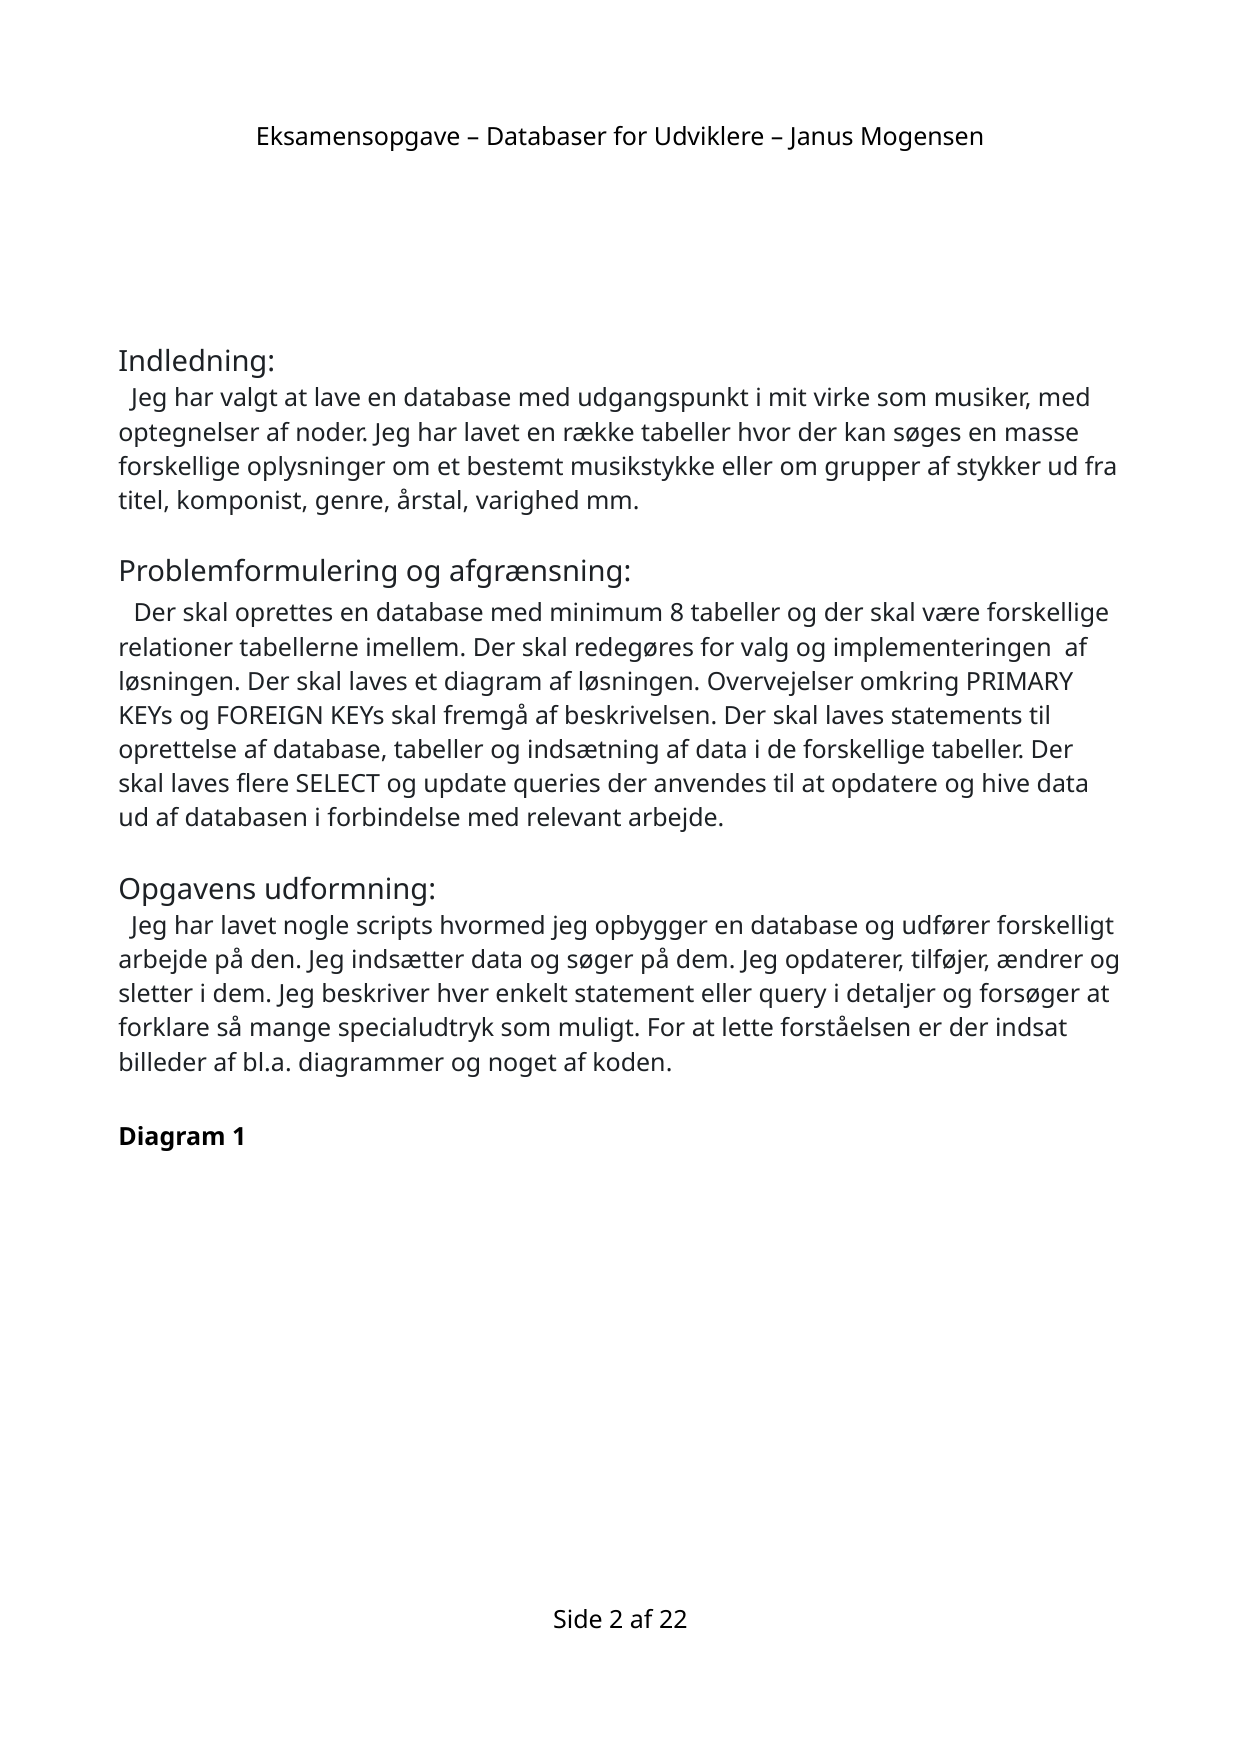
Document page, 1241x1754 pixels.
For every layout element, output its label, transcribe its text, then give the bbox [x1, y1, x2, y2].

text Der skal oprettes en database med minimum 8 tabeller og der skal være forskellige relationer tabellerne imellem. Der skal redegøres for valg og implementeringen af løsningen. Der skal laves et diagram af løsningen. Overvejelser omkring PRIMARY KEYs og FOREIGN KEYs skal fremgå af beskrivelsen. Der skal laves statements til oprettelse af database, tabeller og indsætning af data i de forskellige tabeller. Der skal laves flere SELECT og update queries der anvendes til at opdatere og hive data ud af databasen i forbindelse med relevant arbejde. [118, 590, 1122, 834]
text Jeg har lavet nogle scripts hvormed jeg opbygger en database og udfører forskelligt arbejde på den. Jeg indsætter data og søger på dem. Jeg opdaterer, tilføjer, ændrer og sletter i dem. Jeg beskriver hver enkelt statement eller query i detaljer og forsøger at forklare så mange specialudtryk som muligt. For at lette forståelsen er der indsat billeder af bl.a. diagrammer og noget af koden. [118, 908, 1122, 1078]
text Problemformulering og afgrænsning: [118, 550, 1122, 590]
text Indledning: [118, 340, 1122, 380]
text Opgavens udformning: [118, 868, 1122, 908]
text Jeg har valgt at lave en database med udgangspunkt i mit virke som musiker, med optegnelser af noder. Jeg har lavet en række tabeller hvor der kan søges en masse forskellige oplysninger om et bestemt musikstykke eller om grupper af stykker ud fra titel, komponist, genre, årstal, varighed mm. [118, 380, 1122, 516]
text Diagram 1 [118, 1118, 1122, 1152]
